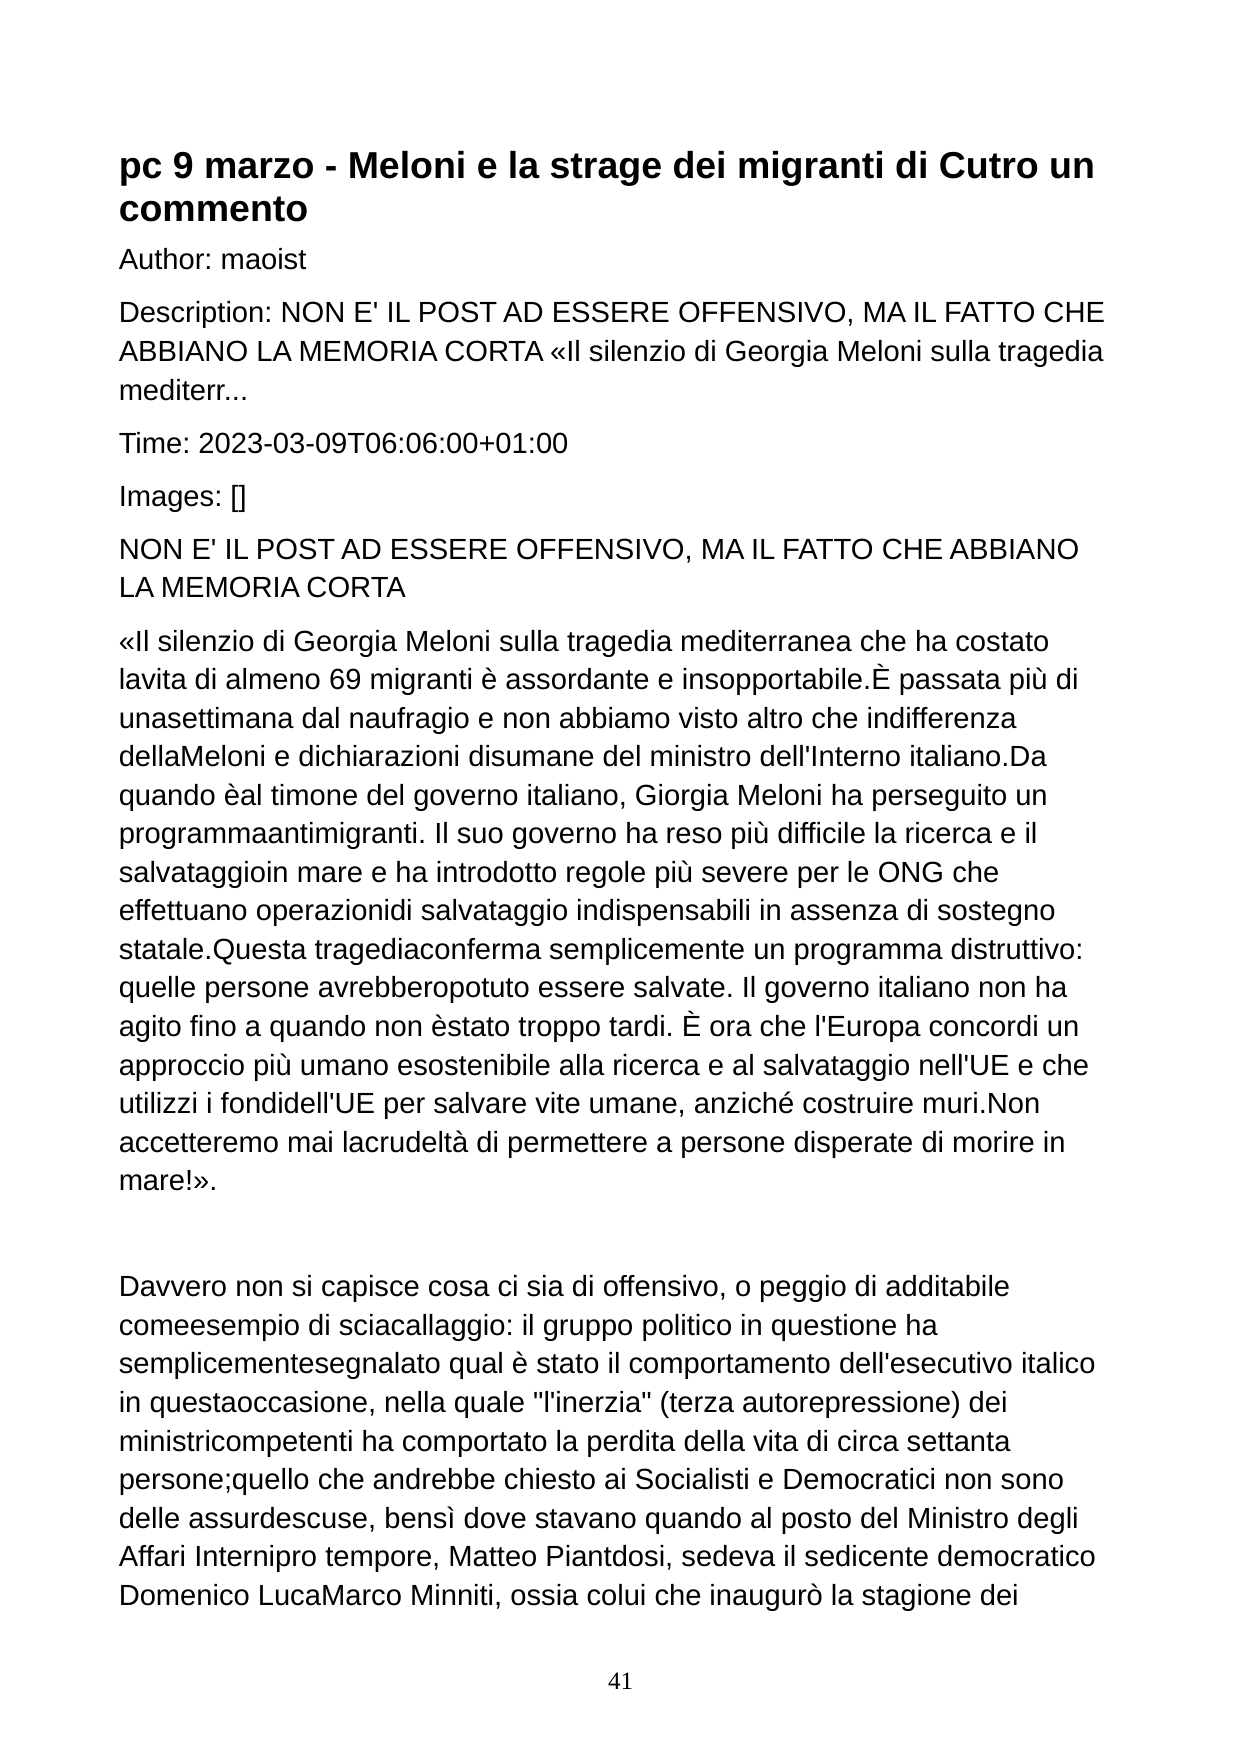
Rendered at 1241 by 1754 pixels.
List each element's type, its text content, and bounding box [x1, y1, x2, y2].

text Time: 2023-03-09T06:06:00+01:00 [118, 426, 1122, 459]
subtitle pc 9 marzo - Meloni e la strage dei migranti di Cutro un commento [118, 143, 1122, 230]
text «Il silenzio di Georgia Meloni sulla tragedia mediterranea che ha costato lavita di almeno 69 migranti è assordante e insopportabile.È passata più di unasettimana dal naufragio e non abbiamo visto altro che indifferenza dellaMeloni e dichiarazioni disumane del ministro dell'Interno italiano.Da quando èal timone del governo italiano, Giorgia Meloni ha perseguito un programmaantimigranti. Il suo governo ha reso più difficile la ricerca e il salvataggioin mare e ha introdotto regole più severe per le ONG che effettuano operazionidi salvataggio indispensabili in assenza di sostegno statale.Questa tragediaconferma semplicemente un programma distruttivo: quelle persone avrebberopotuto essere salvate. Il governo italiano non ha agito fino a quando non èstato troppo tardi. È ora che l'Europa concordi un approccio più umano esostenibile alla ricerca e al salvataggio nell'UE e che utilizzi i fondidell'UE per salvare vite umane, anziché costruire muri.Non accetteremo mai lacrudeltà di permettere a persone disperate di morire in mare!». [118, 623, 1122, 1197]
text Images: [] [118, 479, 1122, 512]
text Description: NON E' IL POST AD ESSERE OFFENSIVO, MA IL FATTO CHE ABBIANO LA MEMORIA CORTA «Il silenzio di Georgia Meloni sulla tragedia mediterr... [118, 295, 1122, 406]
text Davvero non si capisce cosa ci sia di offensivo, o peggio di additabile comeesempio di sciacallaggio: il gruppo politico in questione ha semplicementesegnalato qual è stato il comportamento dell'esecutivo italico in questaoccasione, nella quale "l'inerzia" (terza autorepressione) dei ministricompetenti ha comportato la perdita della vita di circa settanta persone;quello che andrebbe chiesto ai Socialisti e Democratici non sono delle assurdescuse, bensì dove stavano quando al posto del Ministro degli Affari Internipro tempore, Matteo Piantdosi, sedeva il sedicente democratico Domenico LucaMarco Minniti, ossia colui che inaugurò la stagione dei [118, 1269, 1122, 1611]
text Author: maoist [118, 242, 1122, 276]
text NON E' IL POST AD ESSERE OFFENSIVO, MA IL FATTO CHE ABBIANO LA MEMORIA CORTA [118, 532, 1122, 604]
